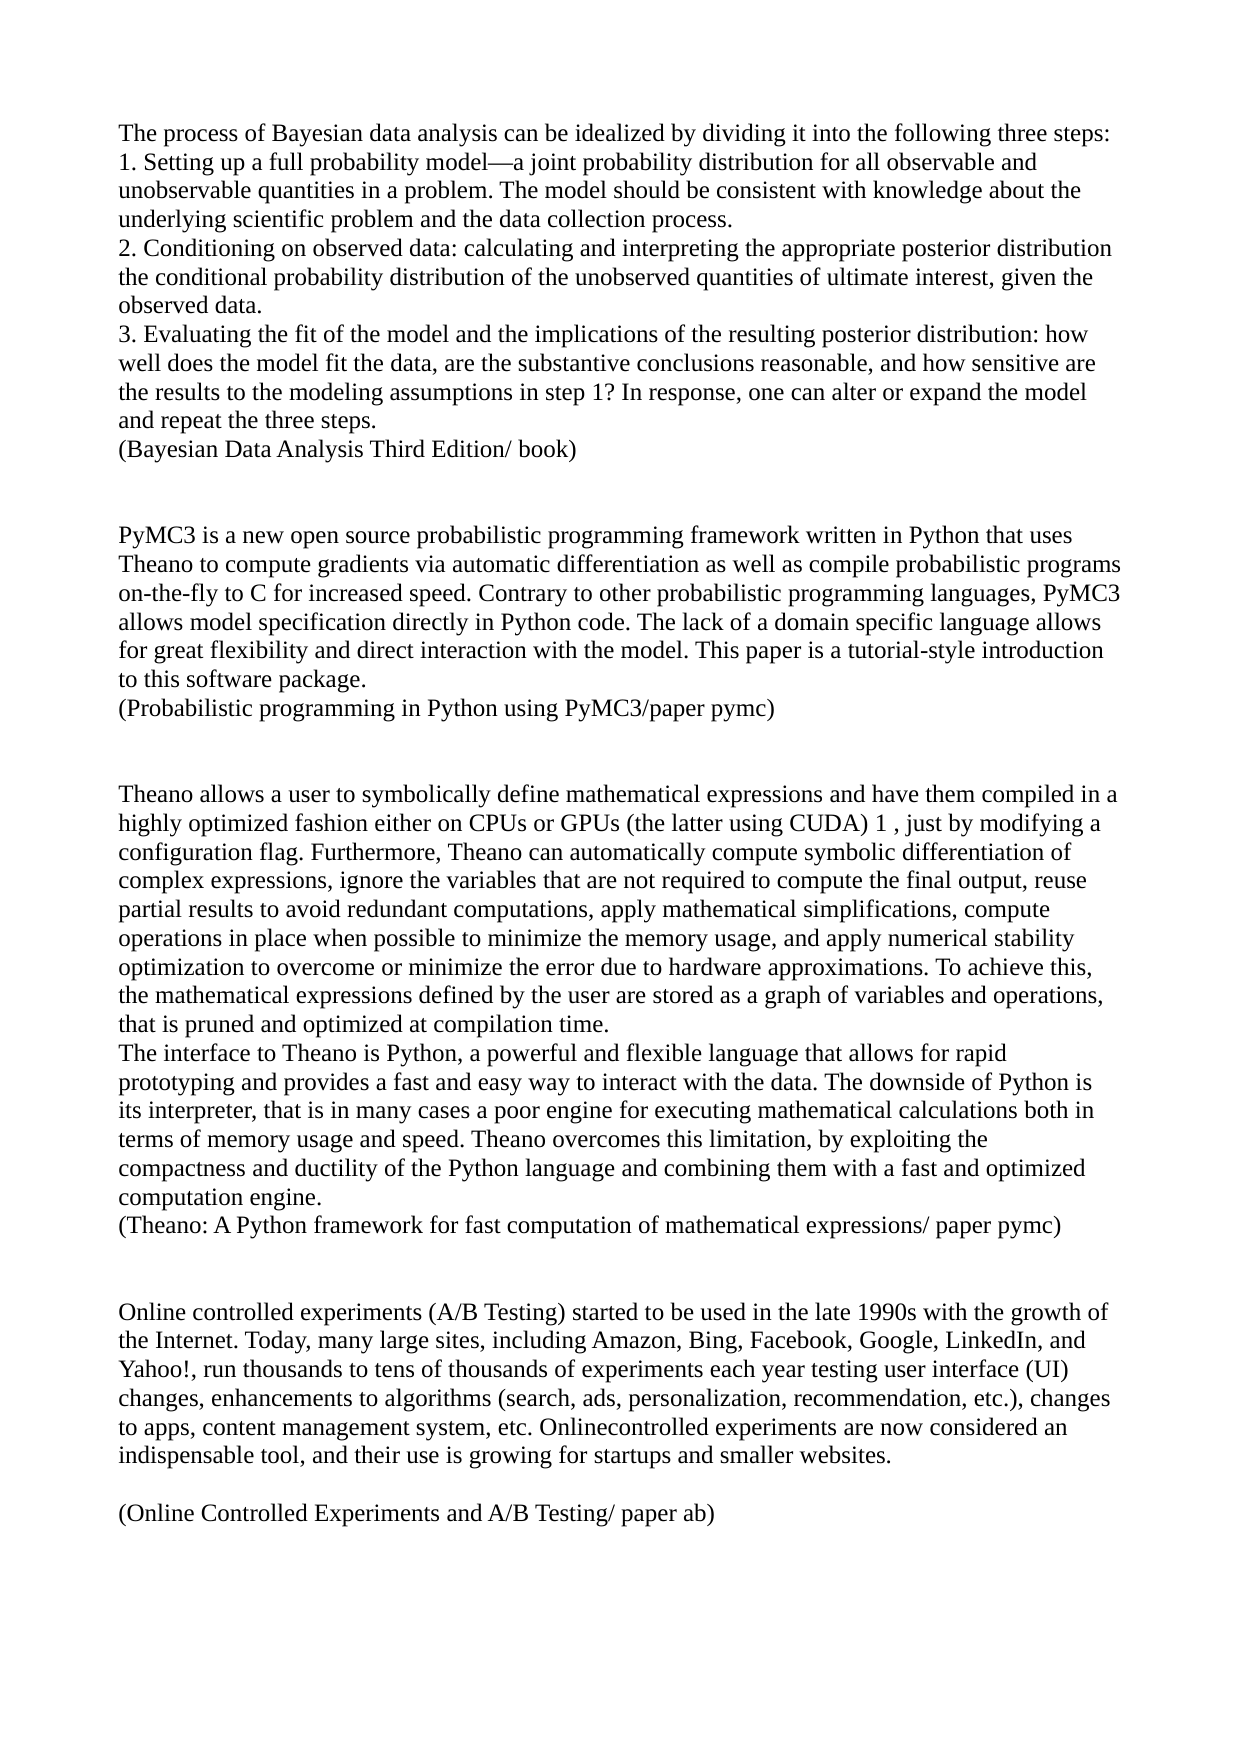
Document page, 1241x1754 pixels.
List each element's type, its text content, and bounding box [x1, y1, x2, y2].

text (Theano: A Python framework for fast computation of mathematical expressions/ paper pymc) [118, 1211, 1122, 1239]
text (Online Controlled Experiments and A/B Testing/ paper ab) [118, 1498, 1122, 1527]
text The interface to Theano is Python, a powerful and flexible language that allows for rapid prototyping and provides a fast and easy way to interact with the data. The downside of Python is its interpreter, that is in many cases a poor engine for executing mathematical calculations both in terms of memory usage and speed. Theano overcomes this limitation, by exploiting the compactness and ductility of the Python language and combining them with a fast and optimized computation engine. [118, 1038, 1122, 1211]
text (Probabilistic programming in Python using PyMC3/paper pymc) [118, 693, 1122, 722]
text 1. Setting up a full probability model—a joint probability distribution for all observable and unobservable quantities in a problem. The model should be consistent with knowledge about the underlying scientific problem and the data collection process. [118, 147, 1122, 233]
text The process of Bayesian data analysis can be idealized by dividing it into the following three steps: [118, 118, 1122, 147]
text Online controlled experiments (A/B Testing) started to be used in the late 1990s with the growth of the Internet. Today, many large sites, including Amazon, Bing, Facebook, Google, LinkedIn, and Yahoo!, run thousands to tens of thousands of experiments each year testing user interface (UI) changes, enhancements to algorithms (search, ads, personalization, recommendation, etc.), changes to apps, content management system, etc. Onlinecontrolled experiments are now considered an indispensable tool, and their use is growing for startups and smaller websites. [118, 1297, 1122, 1469]
text Theano allows a user to symbolically define mathematical expressions and have them compiled in a highly optimized fashion either on CPUs or GPUs (the latter using CUDA) 1 , just by modifying a configuration flag. Furthermore, Theano can automatically compute symbolic differentiation of complex expressions, ignore the variables that are not required to compute the final output, reuse partial results to avoid redundant computations, apply mathematical simplifications, compute operations in place when possible to minimize the memory usage, and apply numerical stability optimization to overcome or minimize the error due to hardware approximations. To achieve this, the mathematical expressions defined by the user are stored as a graph of variables and operations, that is pruned and optimized at compilation time. [118, 779, 1122, 1038]
text 3. Evaluating the fit of the model and the implications of the resulting posterior distribution: how well does the model fit the data, are the substantive conclusions reasonable, and how sensitive are the results to the modeling assumptions in step 1? In response, one can alter or expand the model and repeat the three steps. [118, 319, 1122, 434]
text PyMC3 is a new open source probabilistic programming framework written in Python that uses Theano to compute gradients via automatic differentiation as well as compile probabilistic programs on-the-fly to C for increased speed. Contrary to other probabilistic programming languages, PyMC3 allows model specification directly in Python code. The lack of a domain specific language allows for great flexibility and direct interaction with the model. This paper is a tutorial-style introduction to this software package. [118, 521, 1122, 693]
text 2. Conditioning on observed data: calculating and interpreting the appropriate posterior distribution the conditional probability distribution of the unobserved quantities of ultimate interest, given the observed data. [118, 233, 1122, 319]
text (Bayesian Data Analysis Third Edition/ book) [118, 434, 1122, 463]
